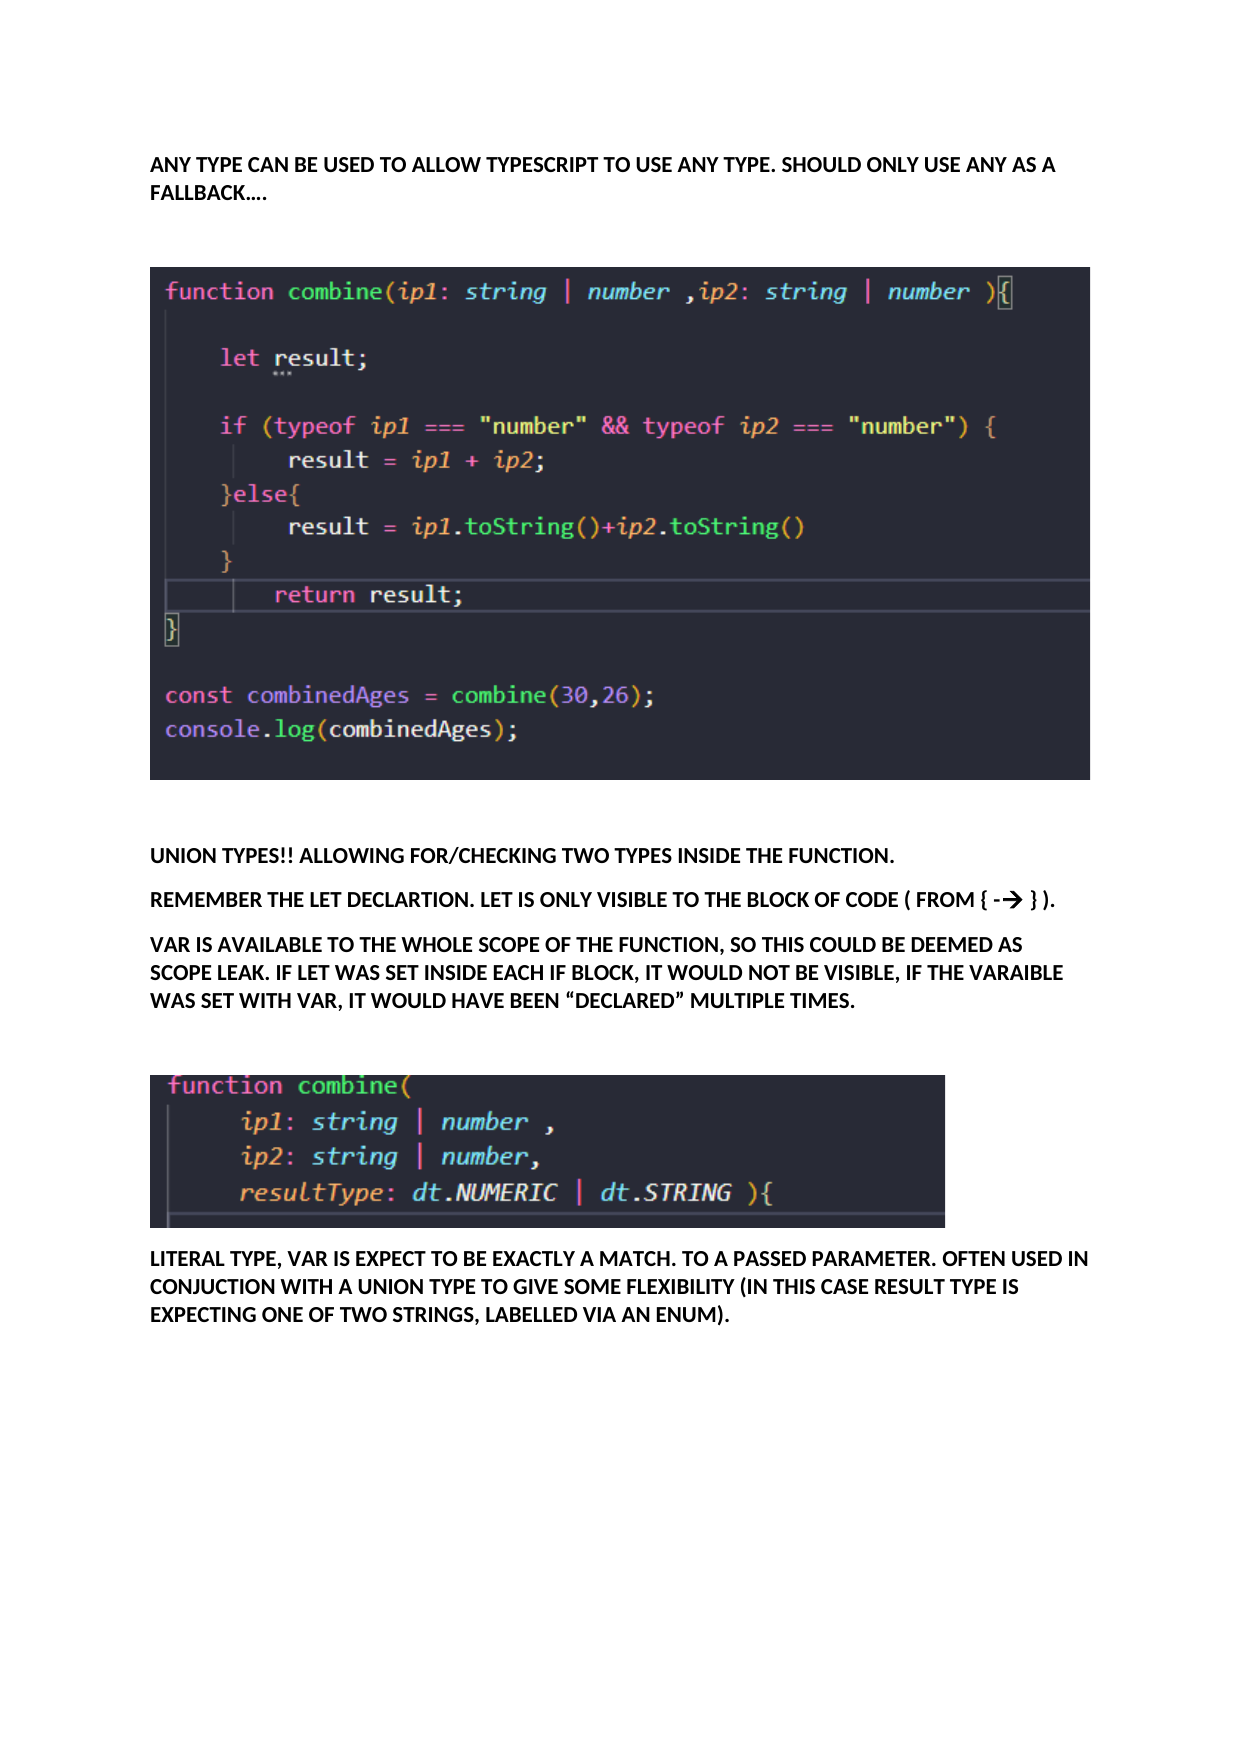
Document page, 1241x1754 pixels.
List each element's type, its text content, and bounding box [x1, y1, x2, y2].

text REMEMBER THE LET DECLARTION. LET IS ONLY VISIBLE TO THE BLOCK OF CODE ( FROM { - } ). [150, 886, 1090, 914]
text ANY TYPE CAN BE USED TO ALLOW TYPESCRIPT TO USE ANY TYPE. SHOULD ONLY USE ANY AS A FALLBACK…. [150, 150, 1090, 206]
text UNION TYPES!! ALLOWING FOR/CHECKING TWO TYPES INSIDE THE FUNCTION. [150, 841, 1090, 869]
text LITERAL TYPE, VAR IS EXPECT TO BE EXACTLY A MATCH. TO A PASSED PARAMETER. OFTEN USED IN CONJUCTION WITH A UNION TYPE TO GIVE SOME FLEXIBILITY (IN THIS CASE RESULT TYPE IS EXPECTING ONE OF TWO STRINGS, LABELLED VIA AN ENUM). [150, 1244, 1090, 1328]
text VAR IS AVAILABLE TO THE WHOLE SCOPE OF THE FUNCTION, SO THIS COULD BE DEEMED AS SCOPE LEAK. IF LET WAS SET INSIDE EACH IF BLOCK, IT WOULD NOT BE VISIBLE, IF THE VARAIBLE WAS SET WITH VAR, IT WOULD HAVE BEEN “DECLARED” MULTIPLE TIMES. [150, 930, 1090, 1014]
